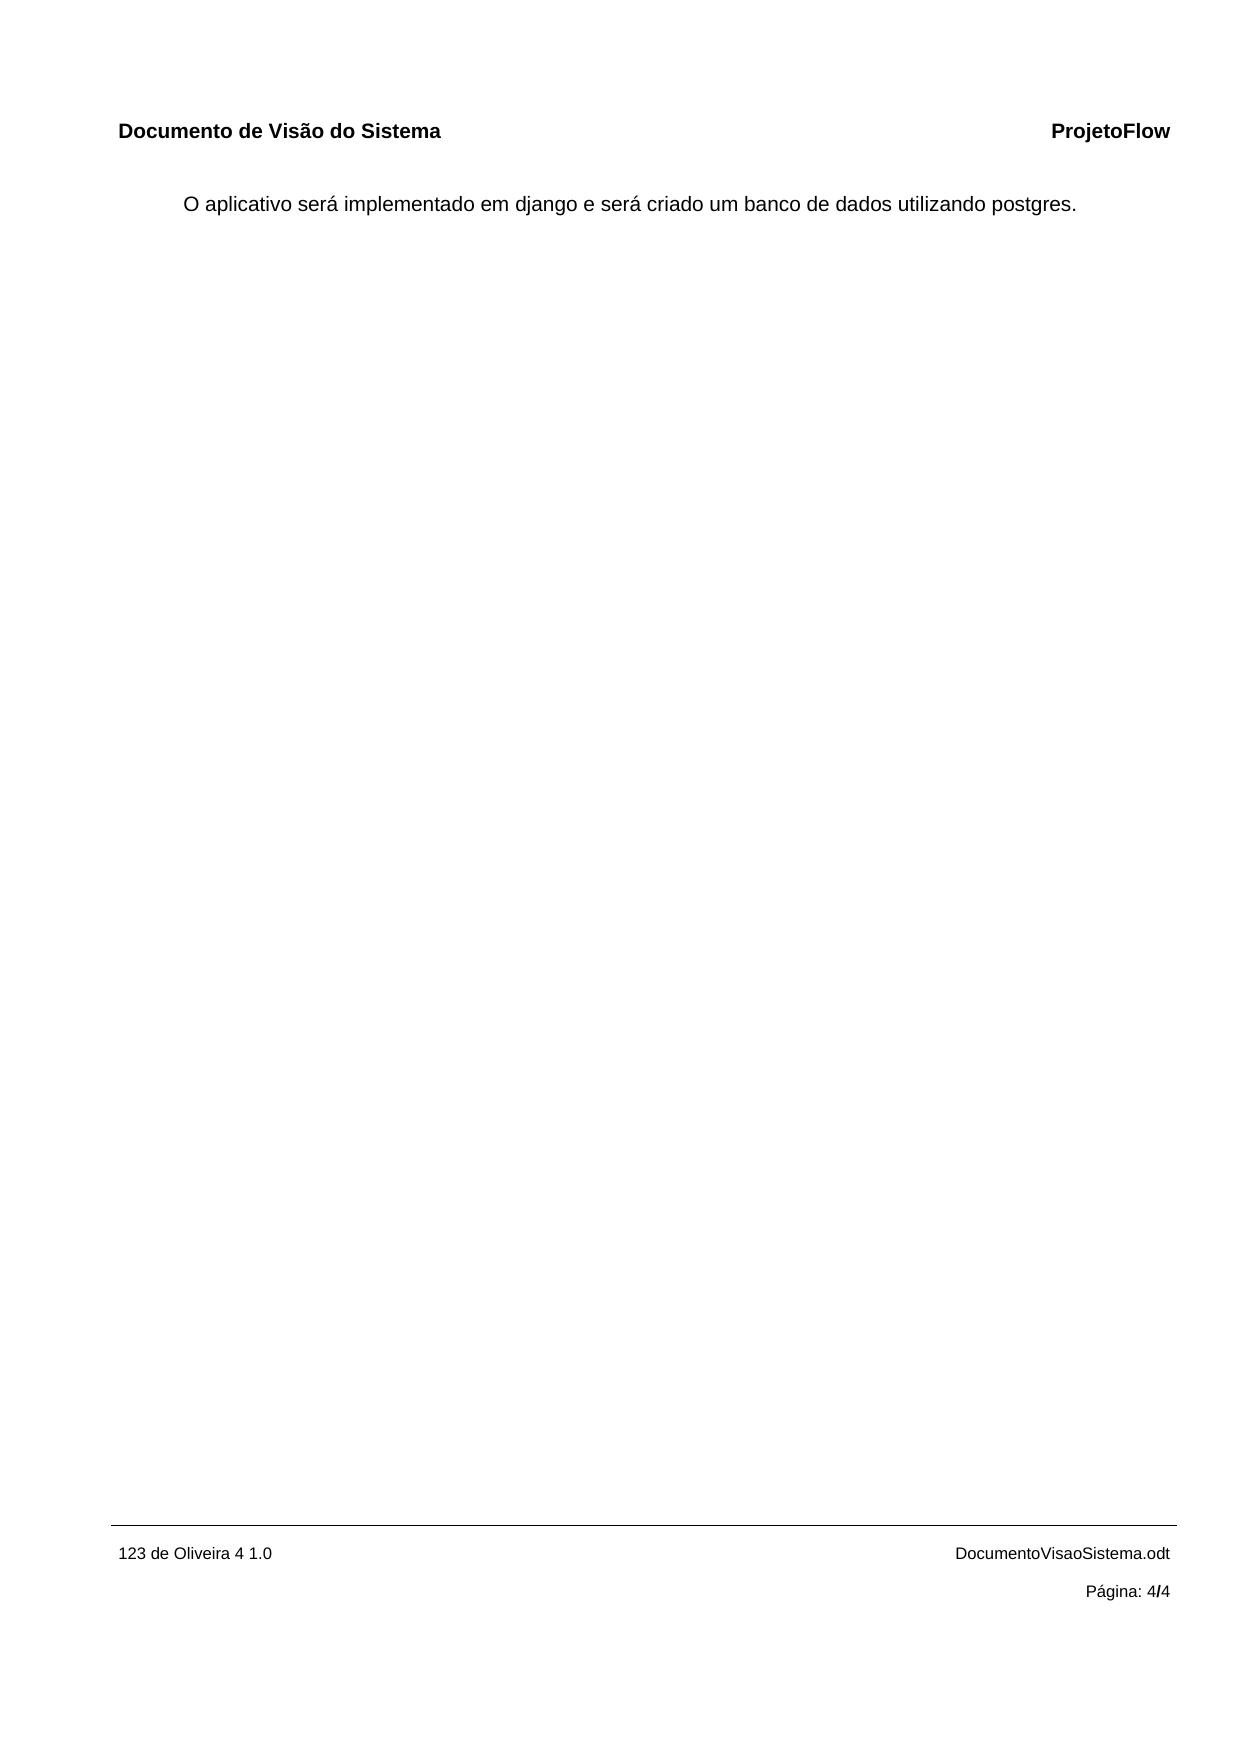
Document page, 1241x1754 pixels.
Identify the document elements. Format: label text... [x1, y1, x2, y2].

text O aplicativo será implementado em django e será criado um banco de dados utilizando postgres. [183, 192, 1170, 216]
